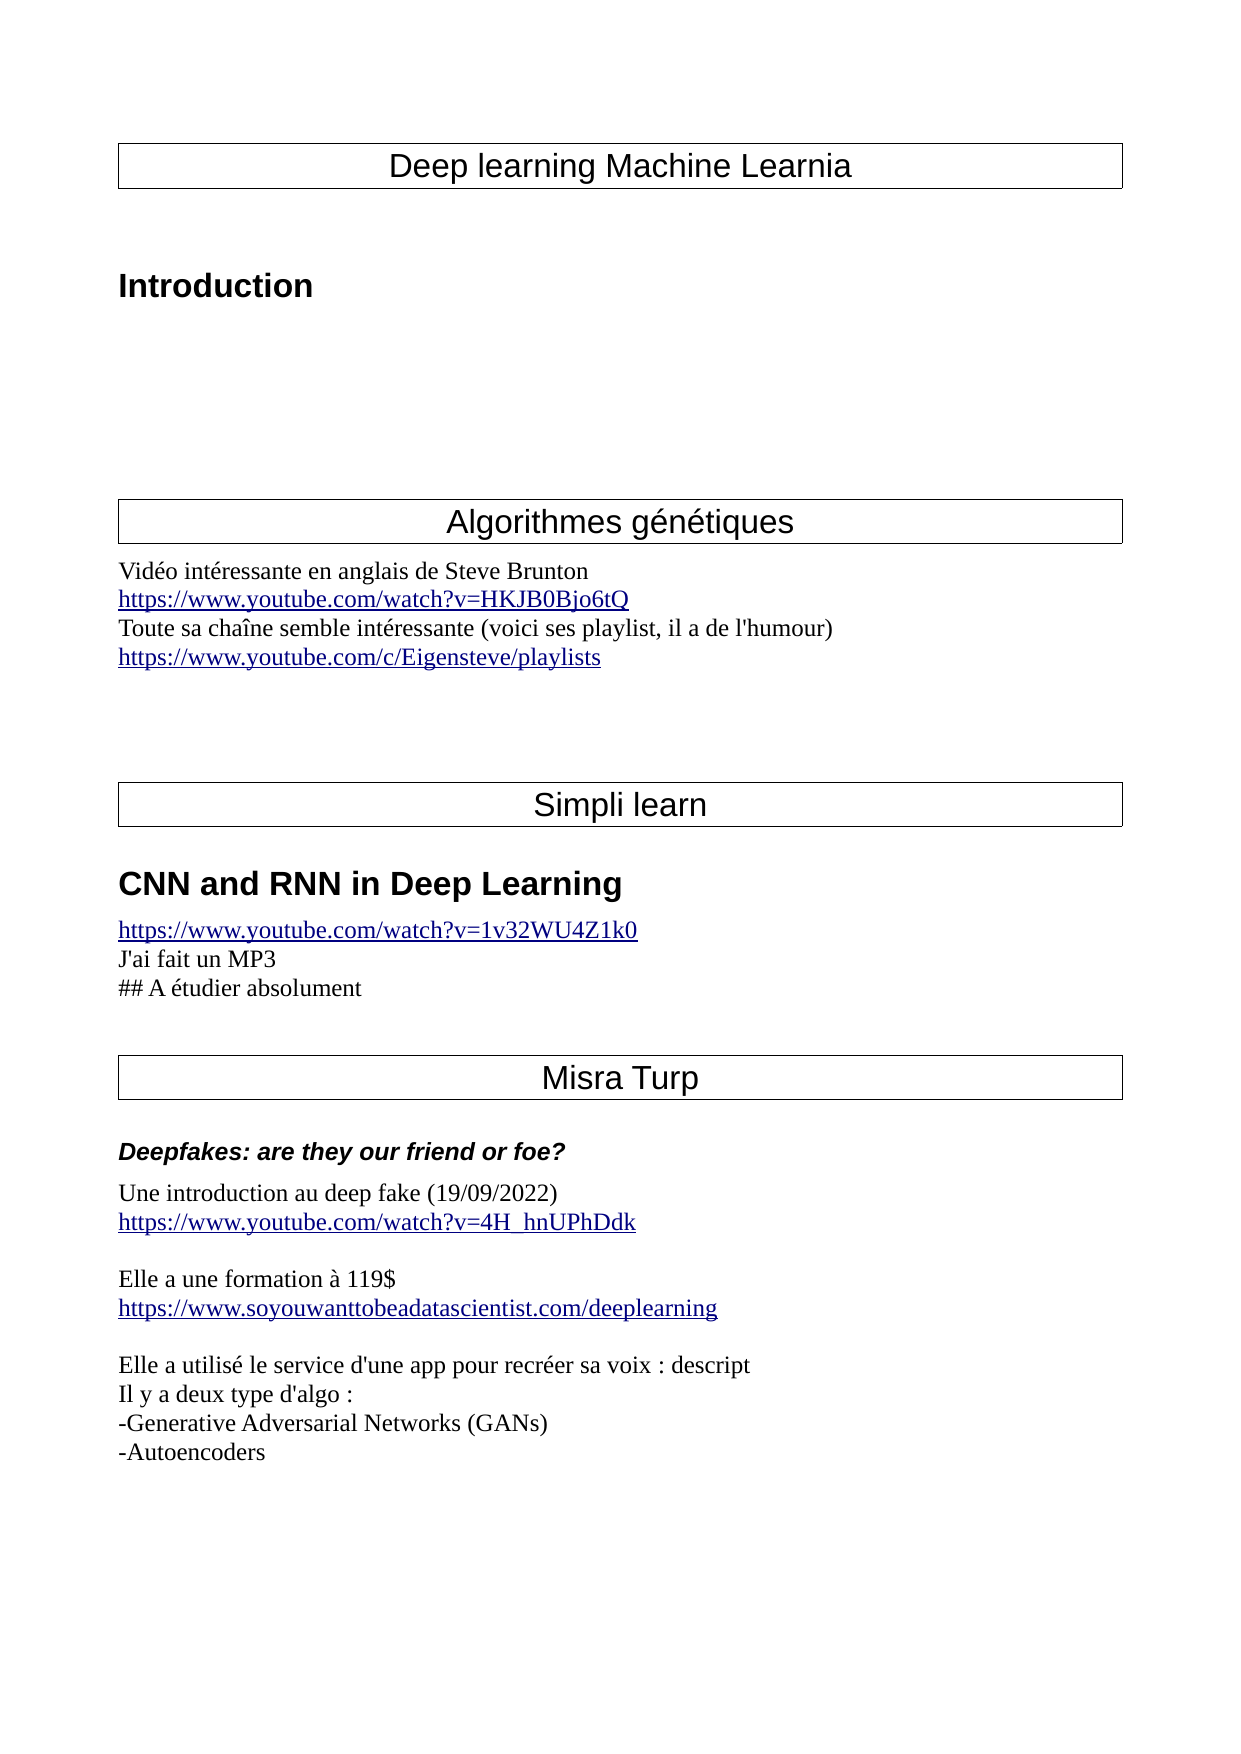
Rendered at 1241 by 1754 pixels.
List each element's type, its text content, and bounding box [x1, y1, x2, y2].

text https://www.youtube.com/watch?v=1v32WU4Z1k0 [118, 915, 1122, 944]
text Elle a utilisé le service d'une app pour recréer sa voix : descript [118, 1351, 1122, 1379]
subtitle Algorithmes génétiques [119, 500, 1122, 543]
text https://www.youtube.com/c/Eigensteve/playlists [118, 642, 1122, 671]
text Il y a deux type d'algo : [118, 1379, 1122, 1408]
text Toute sa chaîne semble intéressante (voici ses playlist, il a de l'humour) [118, 613, 1122, 642]
text https://www.youtube.com/watch?v=4H_hnUPhDdk [118, 1207, 1122, 1236]
subtitle Misra Turp [119, 1056, 1122, 1099]
text J'ai fait un MP3 [118, 944, 1122, 973]
subtitle Introduction [118, 266, 1122, 305]
subtitle CNN and RNN in Deep Learning [118, 864, 1122, 903]
text ## A étudier absolument [118, 973, 1122, 1001]
text -Generative Adversarial Networks (GANs) [118, 1408, 1122, 1437]
subtitle Deep learning Machine Learnia [119, 144, 1122, 188]
subtitle Simpli learn [119, 783, 1122, 826]
text https://www.youtube.com/watch?v=HKJB0Bjo6tQ [118, 584, 1122, 613]
subtitle Deepfakes: are they our friend or foe? [118, 1137, 1122, 1166]
text Elle a une formation à 119$ [118, 1264, 1122, 1293]
text Une introduction au deep fake (19/09/2022) [118, 1178, 1122, 1207]
text -Autoencoders [118, 1437, 1122, 1466]
text https://www.soyouwanttobeadatascientist.com/deeplearning [118, 1293, 1122, 1322]
text Vidéo intéressante en anglais de Steve Brunton [118, 556, 1122, 584]
